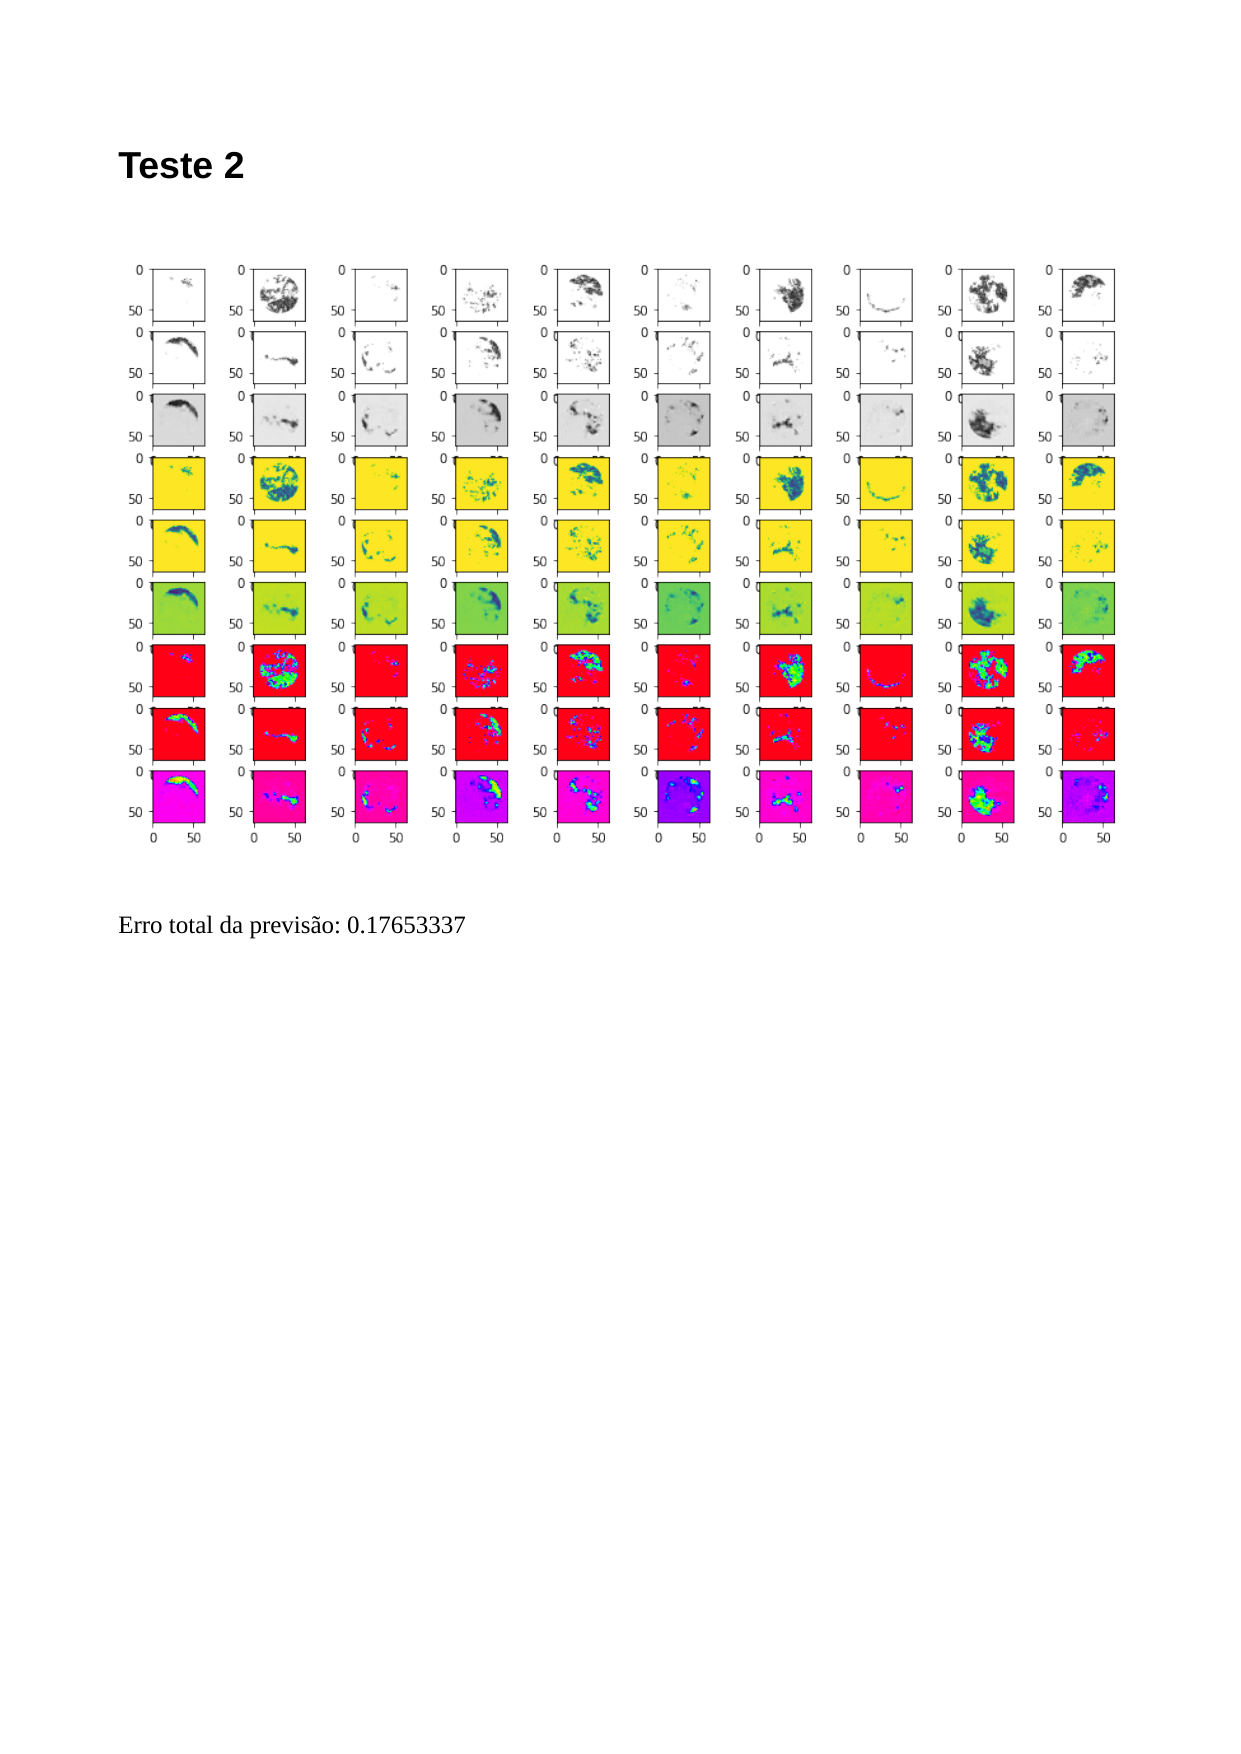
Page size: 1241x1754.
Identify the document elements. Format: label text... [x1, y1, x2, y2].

subtitle Teste 2 [118, 143, 1122, 186]
text Erro total da previsão: 0.17653337 [118, 910, 1122, 938]
picture [118, 256, 1123, 853]
